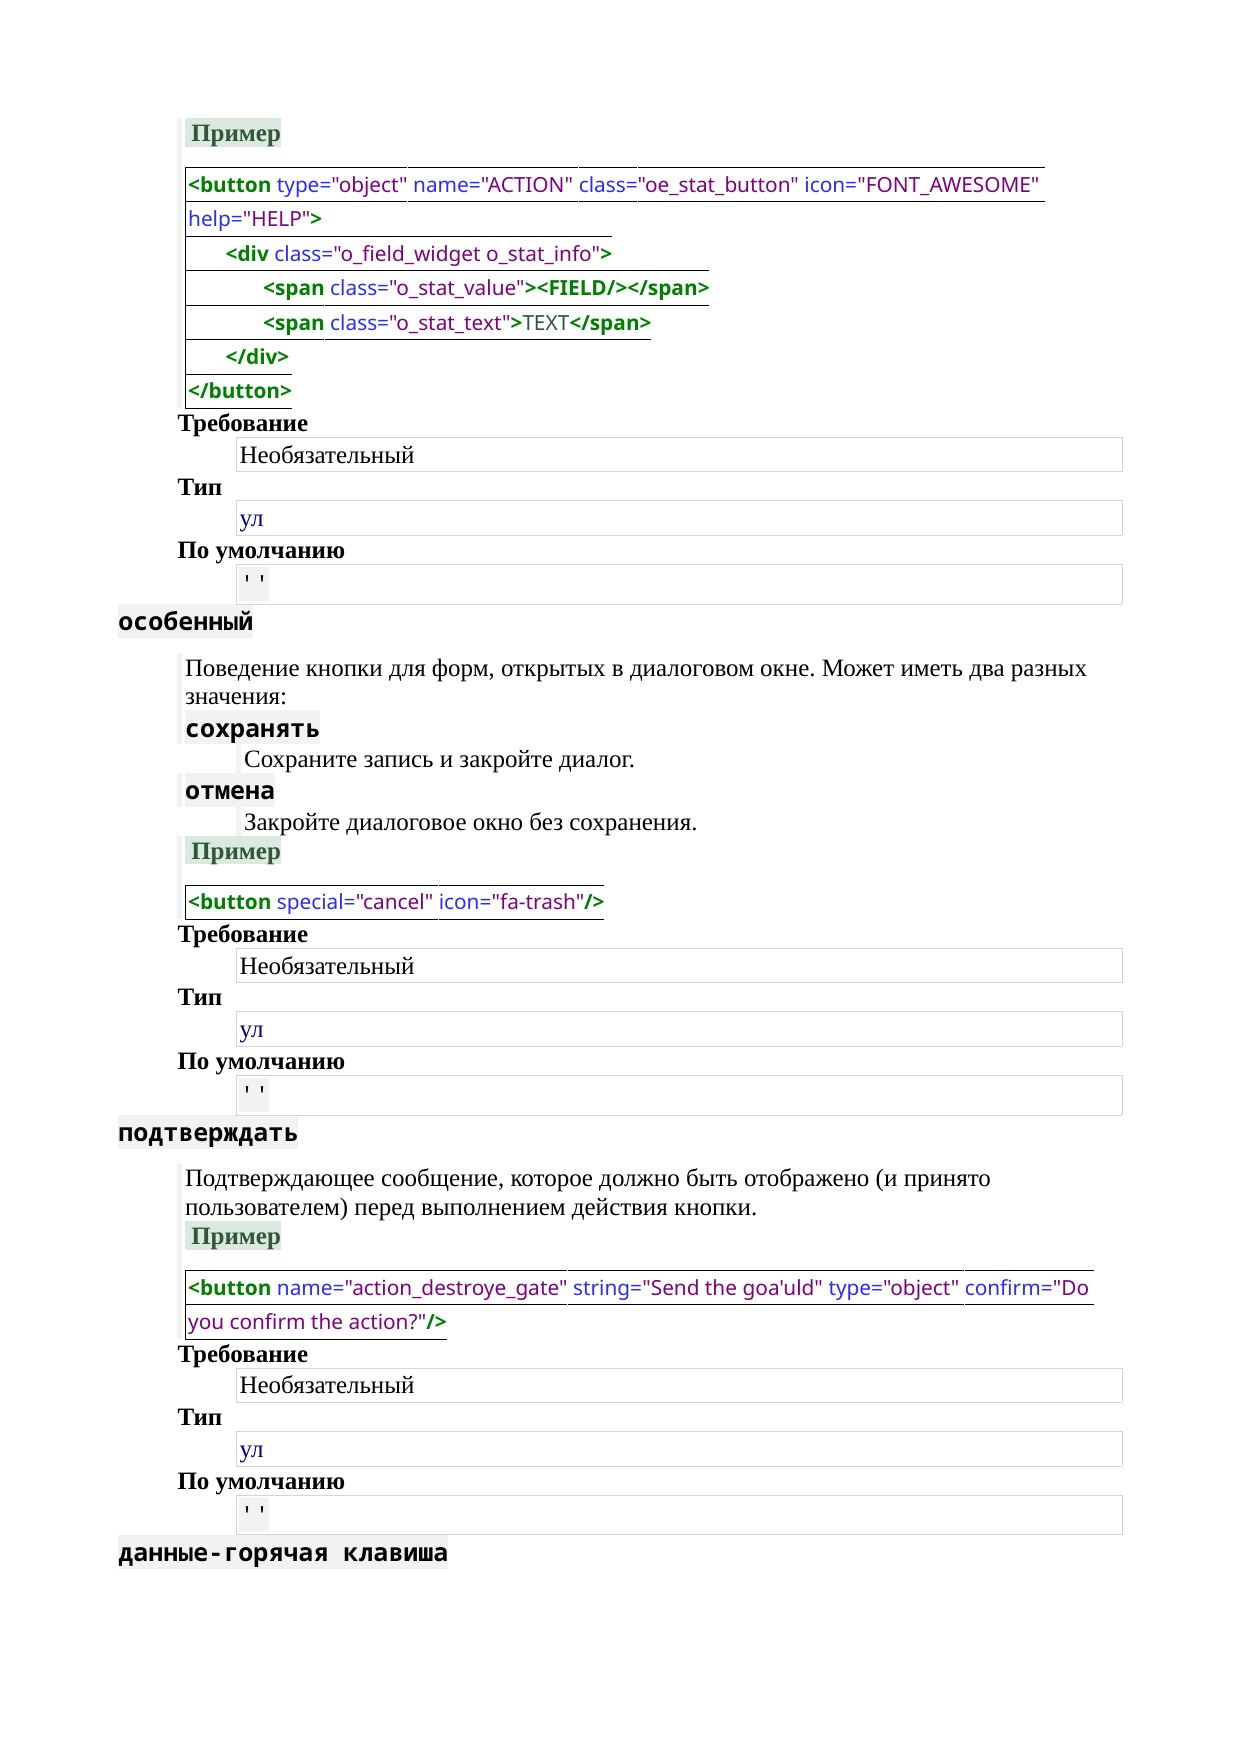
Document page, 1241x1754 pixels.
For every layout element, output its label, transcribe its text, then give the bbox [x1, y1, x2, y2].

text <span class="o_stat_text">TEXT</span> [186, 305, 1122, 339]
subtitle отмена [182, 773, 1122, 807]
text <button type="object" name="ACTION" class="oe_stat_button" icon="FONT_AWESOME" help="HELP"> [186, 167, 1122, 236]
list Поведение кнопки для форм, открытых в диалоговом окне. Может иметь два разных значения: [182, 653, 1122, 710]
list ул [237, 1432, 1122, 1466]
subtitle По умолчанию [177, 1046, 1122, 1075]
subtitle Требование [177, 408, 1122, 437]
subtitle данные-горячая клавиша [118, 1534, 1122, 1569]
subtitle подтверждать [118, 1115, 1122, 1149]
list ул [237, 1012, 1122, 1046]
subtitle особенный [118, 604, 1122, 638]
list '' [237, 565, 1122, 604]
subtitle сохранять [182, 710, 1122, 744]
subtitle По умолчанию [177, 1466, 1122, 1494]
list '' [237, 1496, 1122, 1534]
text <span class="o_stat_value"><FIELD/></span> [186, 270, 1122, 305]
text Пример [182, 118, 1122, 147]
list Закройте диалоговое окно без сохранения. [241, 807, 1122, 836]
text Пример [182, 1221, 1122, 1250]
list Сохраните запись и закройте диалог. [241, 744, 1122, 773]
list Необязательный [237, 1369, 1122, 1402]
text </div> [186, 339, 1122, 374]
text <button name="action_destroye_gate" string="Send the goa'uld" type="object" confirm="Do you confirm the action?"/> [186, 1270, 1122, 1339]
subtitle Тип [177, 982, 1122, 1011]
list ул [237, 501, 1122, 535]
list Необязательный [237, 438, 1122, 471]
subtitle Тип [177, 1402, 1122, 1431]
text Пример [182, 836, 1122, 864]
list Подтверждающее сообщение, которое должно быть отображено (и принято пользователем) перед выполнением действия кнопки. [177, 1163, 1122, 1221]
list Необязательный [237, 949, 1122, 982]
text <div class="o_field_widget o_stat_info"> [186, 236, 1122, 270]
subtitle Требование [177, 919, 1122, 948]
text <button special="cancel" icon="fa-trash"/> [182, 884, 1122, 919]
subtitle По умолчанию [177, 535, 1122, 564]
list '' [237, 1076, 1122, 1115]
subtitle Требование [177, 1339, 1122, 1367]
subtitle Тип [177, 472, 1122, 500]
text </button> [186, 374, 1122, 408]
